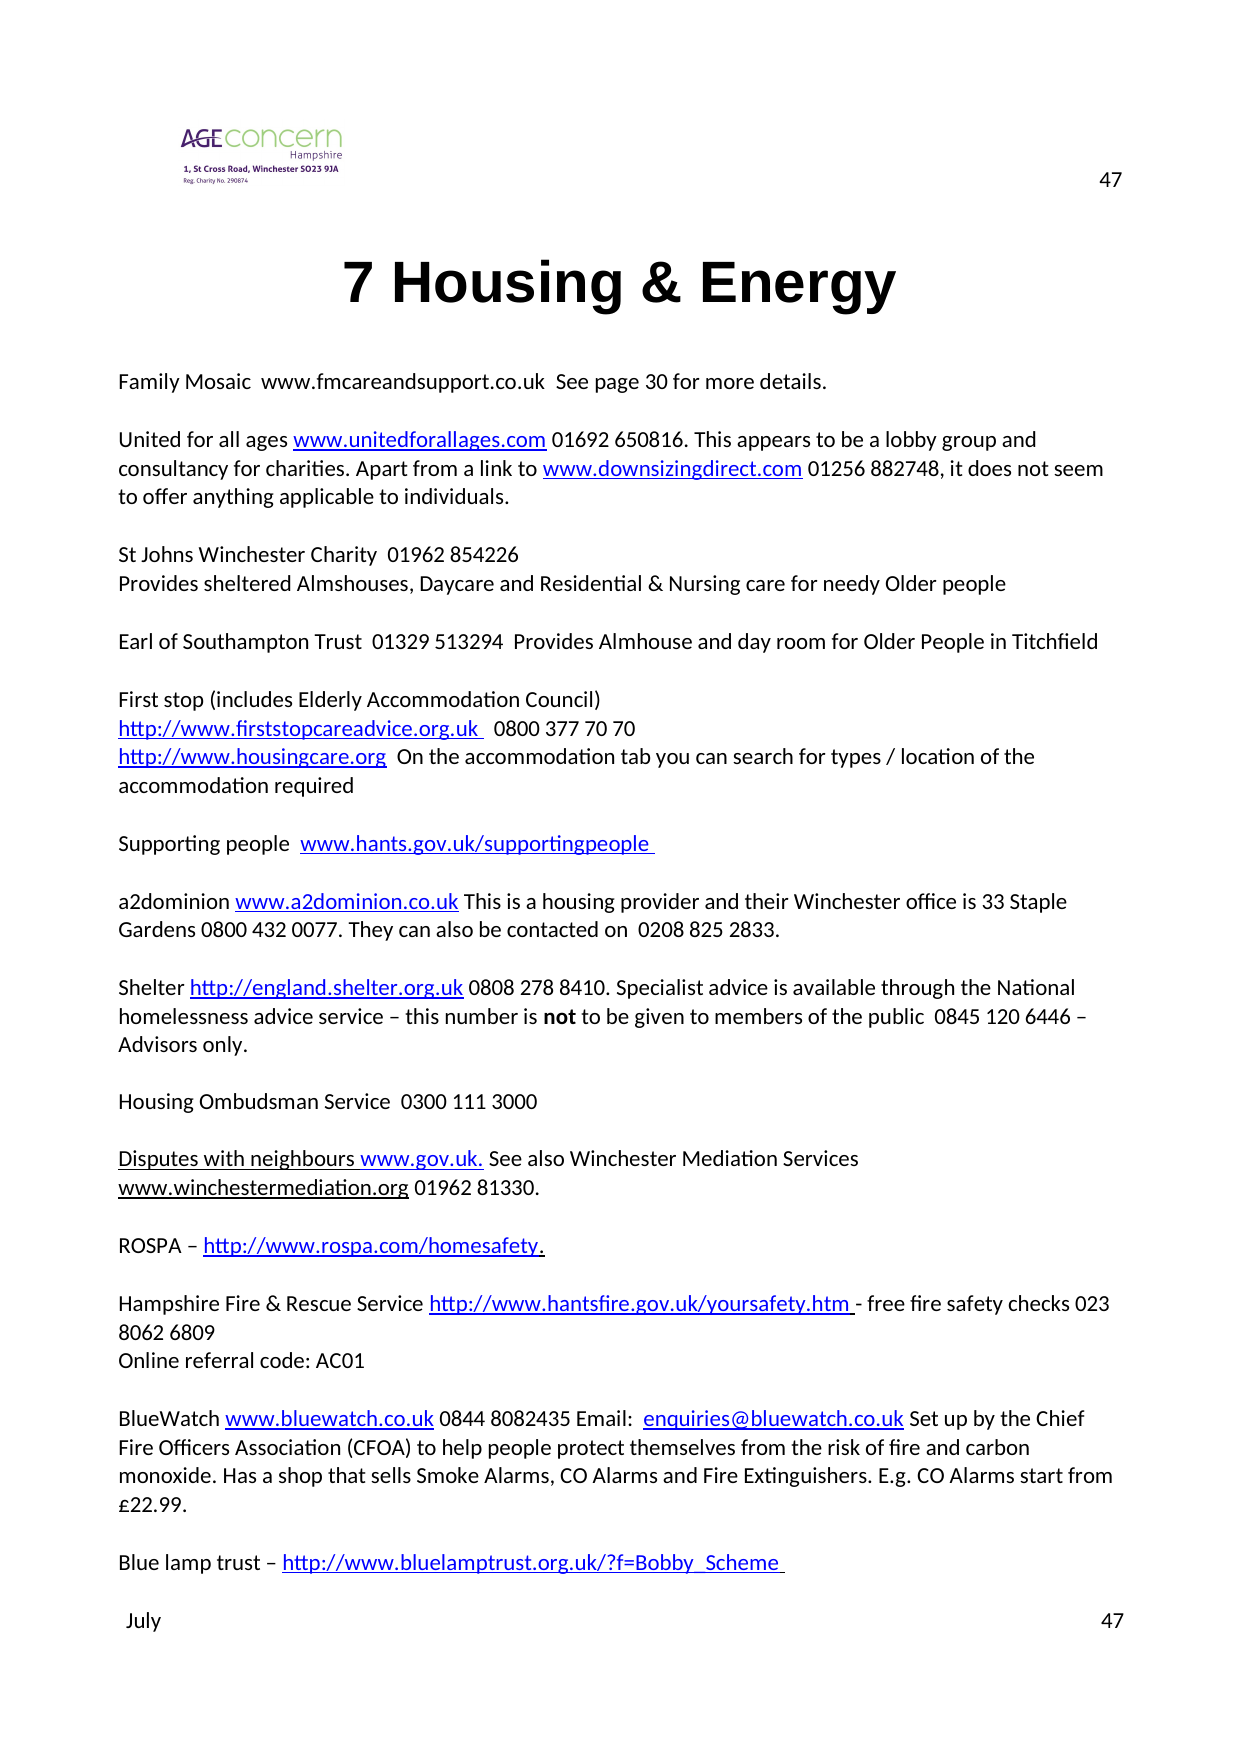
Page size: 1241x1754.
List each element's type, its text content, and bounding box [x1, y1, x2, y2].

text Blue lamp trust – http://www.bluelamptrust.org.uk/?f=Bobby_Scheme [118, 1548, 1122, 1576]
text BlueWatch www.bluewatch.co.uk 0844 8082435 Email: enquiries@bluewatch.co.uk Set up by the Chief Fire Officers Association (CFOA) to help people protect themselves from the risk of fire and carbon monoxide. Has a shop that sells Smoke Alarms, CO Alarms and Fire Extinguishers. E.g. CO Alarms start from £22.99. [118, 1404, 1122, 1518]
text Housing Ombudsman Service 0300 111 3000 [118, 1087, 1122, 1116]
text Disputes with neighbours www.gov.uk. See also Winchester Mediation Services www.winchestermediation.org 01962 81330. [118, 1144, 1122, 1201]
text St Johns Winchester Charity 01962 854226 [118, 540, 1122, 569]
text Shelter http://england.shelter.org.uk 0808 278 8410. Specialist advice is available through the National homelessness advice service – this number is not to be given to members of the public 0845 120 6446 – Advisors only. [118, 973, 1122, 1059]
subtitle Housing & Energy [118, 248, 1122, 315]
text ROSPA – http://www.rospa.com/homesafety. [118, 1231, 1122, 1259]
text First stop (includes Elderly Accommodation Council) [118, 685, 1122, 713]
text http://www.firststopcareadvice.org.uk 0800 377 70 70 [118, 713, 1122, 742]
text Earl of Southampton Trust 01329 513294 Provides Almhouse and day room for Older People in Titchfield [118, 627, 1122, 655]
text a2dominion www.a2dominion.co.uk This is a housing provider and their Winchester office is 33 Staple Gardens 0800 432 0077. They can also be contacted on 0208 825 2833. [118, 887, 1122, 944]
text Hampshire Fire & Rescue Service http://www.hantsfire.gov.uk/yoursafety.htm - free fire safety checks 023 8062 6809 [118, 1289, 1122, 1346]
text Provides sheltered Almshouses, Daycare and Residential & Nursing care for needy Older people [118, 569, 1122, 597]
text http://www.housingcare.org On the accommodation tab you can search for types / location of the accommodation required [118, 742, 1122, 799]
picture [178, 119, 345, 186]
text Online referral code: AC01 [118, 1346, 1122, 1374]
text United for all ages www.unitedforallages.com 01692 650816. This appears to be a lobby group and consultancy for charities. Apart from a link to www.downsizingdirect.com 01256 882748, it does not seem to offer anything applicable to individuals. [118, 425, 1122, 511]
text Family Mosaic www.fmcareandsupport.co.uk See page 30 for more details. [118, 367, 1122, 396]
text Supporting people www.hants.gov.uk/supportingpeople [118, 828, 1122, 857]
